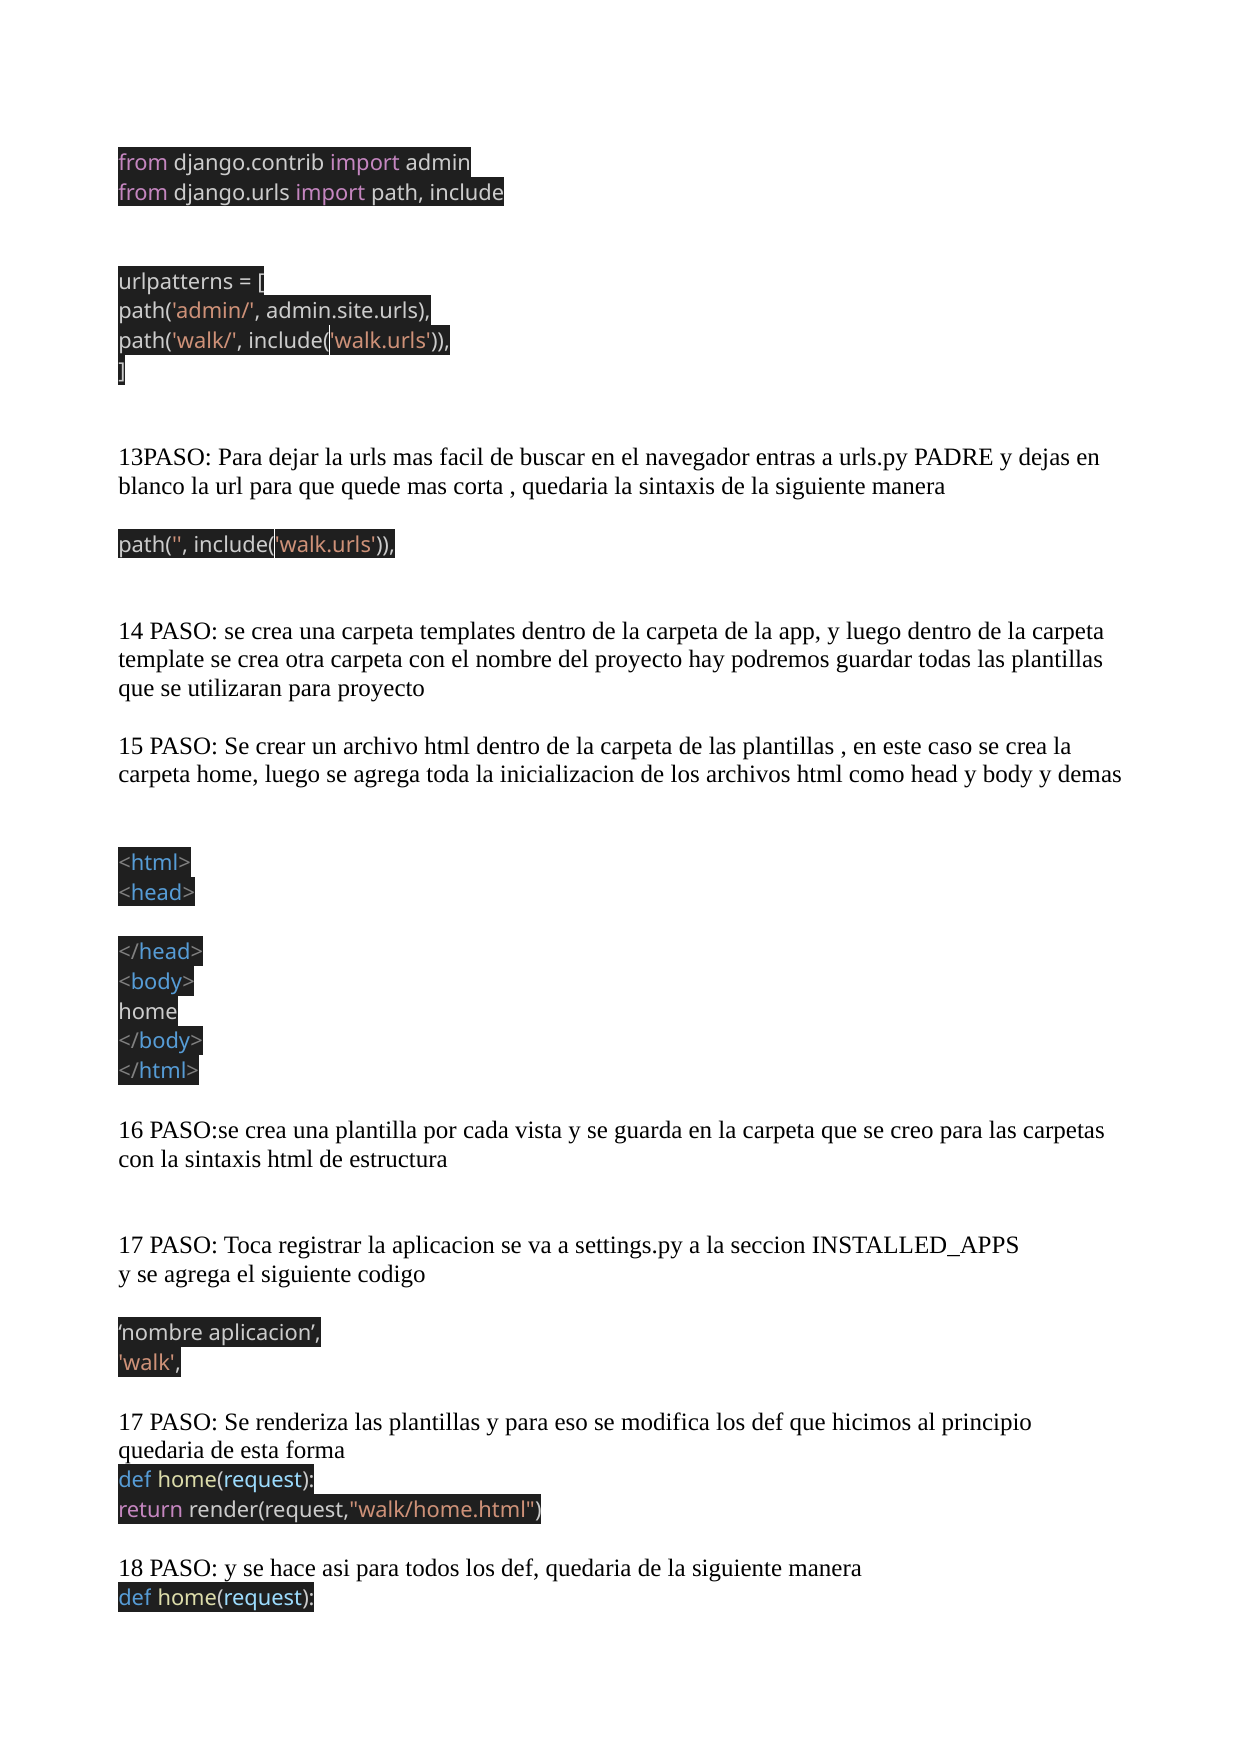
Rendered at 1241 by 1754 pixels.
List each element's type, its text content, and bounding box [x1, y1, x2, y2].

text 14 PASO: se crea una carpeta templates dentro de la carpeta de la app, y luego dentro de la carpeta template se crea otra carpeta con el nombre del proyecto hay podremos guardar todas las plantillas que se utilizaran para proyecto [118, 616, 1122, 702]
text 17 PASO: Se renderiza las plantillas y para eso se modifica los def que hicimos al principio [118, 1407, 1122, 1435]
text <head> [118, 877, 1122, 906]
text from django.contrib import admin [118, 147, 1122, 177]
text y se agrega el siguiente codigo [118, 1259, 1122, 1287]
text def home(request): [118, 1464, 1122, 1494]
text 18 PASO: y se hace asi para todos los def, quedaria de la siguiente manera [118, 1553, 1122, 1582]
text 15 PASO: Se crear un archivo html dentro de la carpeta de las plantillas , en este caso se crea la carpeta home, luego se agrega toda la inicializacion de los archivos html como head y body y demas [118, 731, 1122, 788]
text path('walk/', include('walk.urls')), [118, 325, 1122, 355]
text def home(request): [118, 1582, 1122, 1612]
text <body> [118, 966, 1122, 996]
text 13PASO: Para dejar la urls mas facil de buscar en el navegador entras a urls.py PADRE y dejas en blanco la url para que quede mas corta , quedaria la sintaxis de la siguiente manera [118, 442, 1122, 500]
text 16 PASO:se crea una plantilla por cada vista y se guarda en la carpeta que se creo para las carpetas con la sintaxis html de estructura [118, 1115, 1122, 1172]
text ‘nombre aplicacion’, [118, 1317, 1122, 1347]
text quedaria de esta forma [118, 1435, 1122, 1464]
text </head> [118, 936, 1122, 966]
text home [118, 996, 1122, 1026]
text urlpatterns = [ [118, 266, 1122, 295]
text 17 PASO: Toca registrar la aplicacion se va a settings.py a la seccion INSTALLED_APPS [118, 1230, 1122, 1259]
text from django.urls import path, include [118, 177, 1122, 206]
text path('admin/', admin.site.urls), [118, 295, 1122, 325]
text path('', include('walk.urls')), [118, 528, 1122, 558]
text 'walk', [118, 1347, 1122, 1377]
text </html> [118, 1055, 1122, 1085]
text ] [118, 355, 1122, 385]
text </body> [118, 1026, 1122, 1055]
text return render(request,"walk/home.html") [118, 1494, 1122, 1524]
text <html> [118, 847, 1122, 877]
